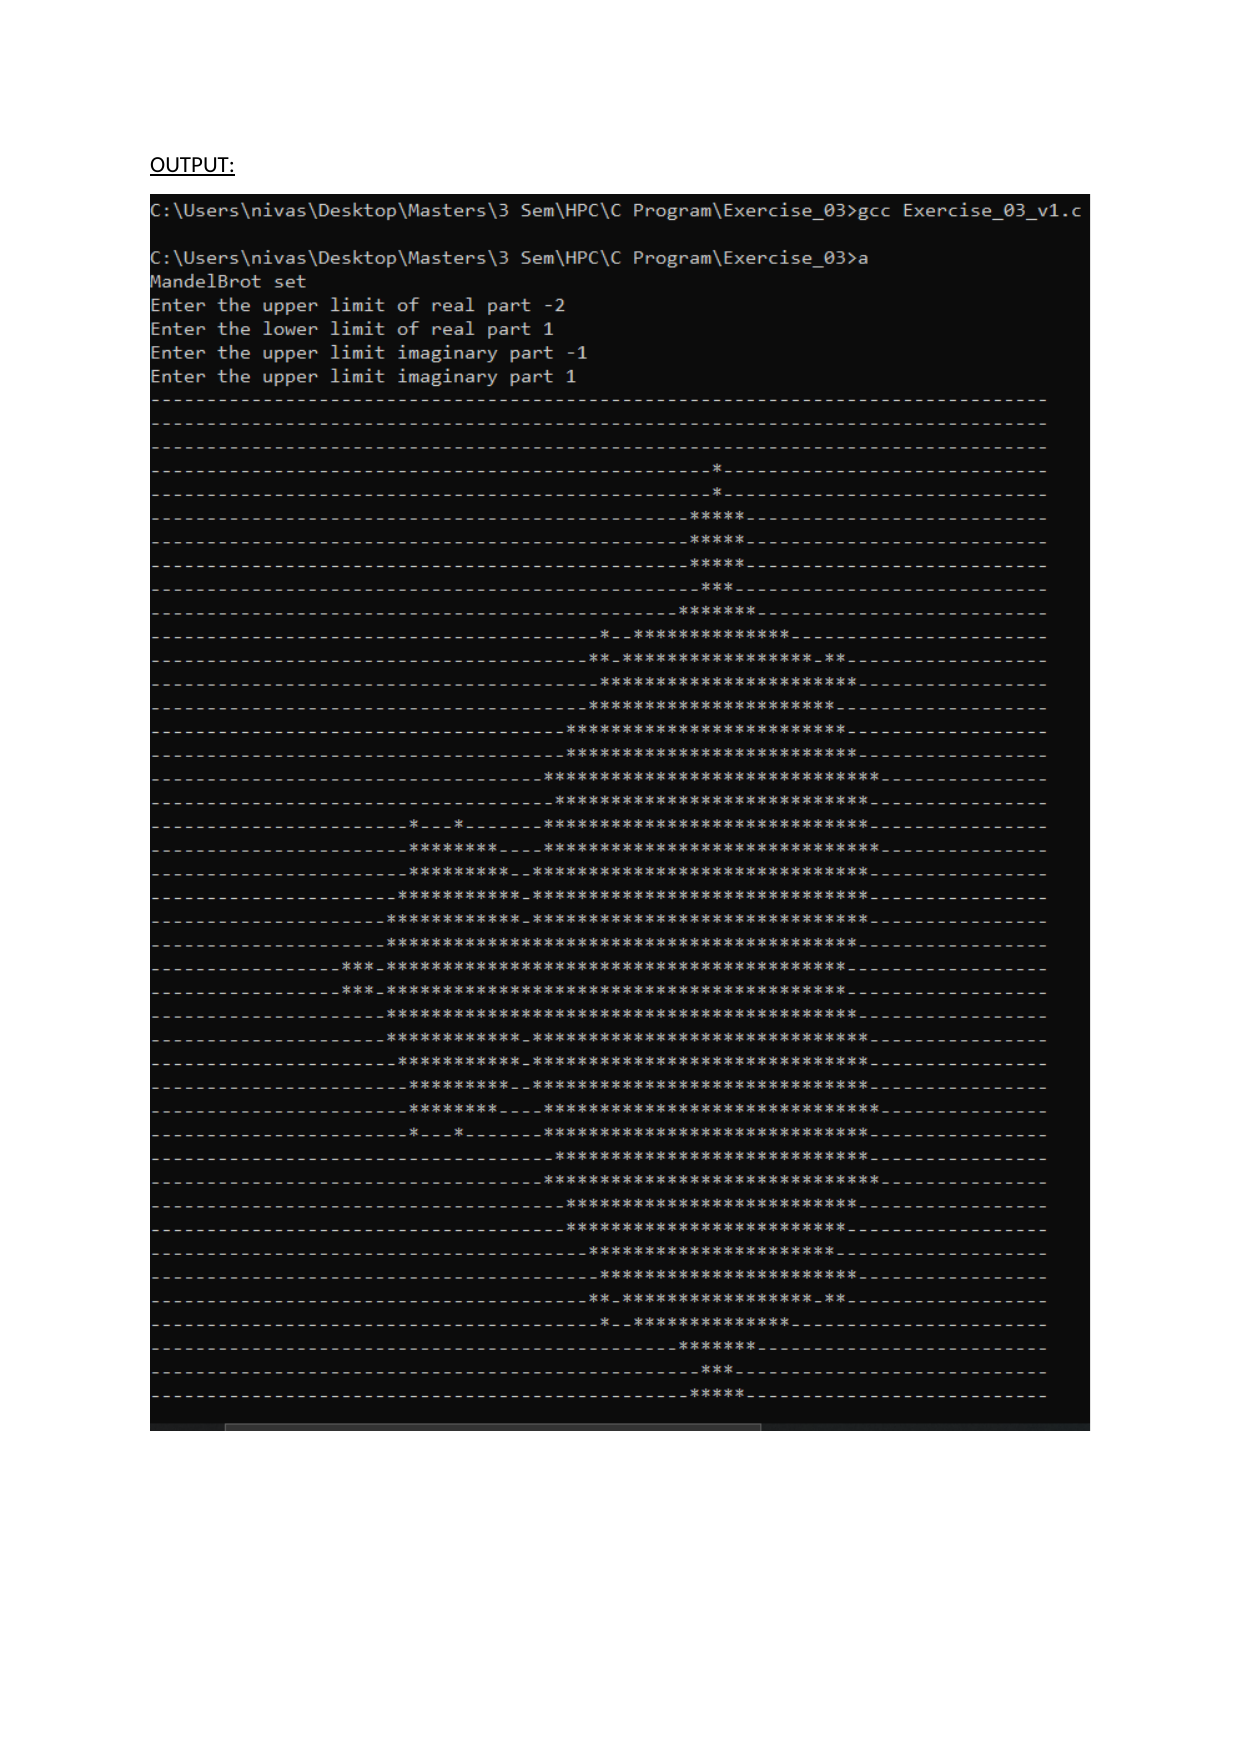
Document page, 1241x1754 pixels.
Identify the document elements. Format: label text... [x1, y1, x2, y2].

text OUTPUT: [150, 150, 1090, 178]
